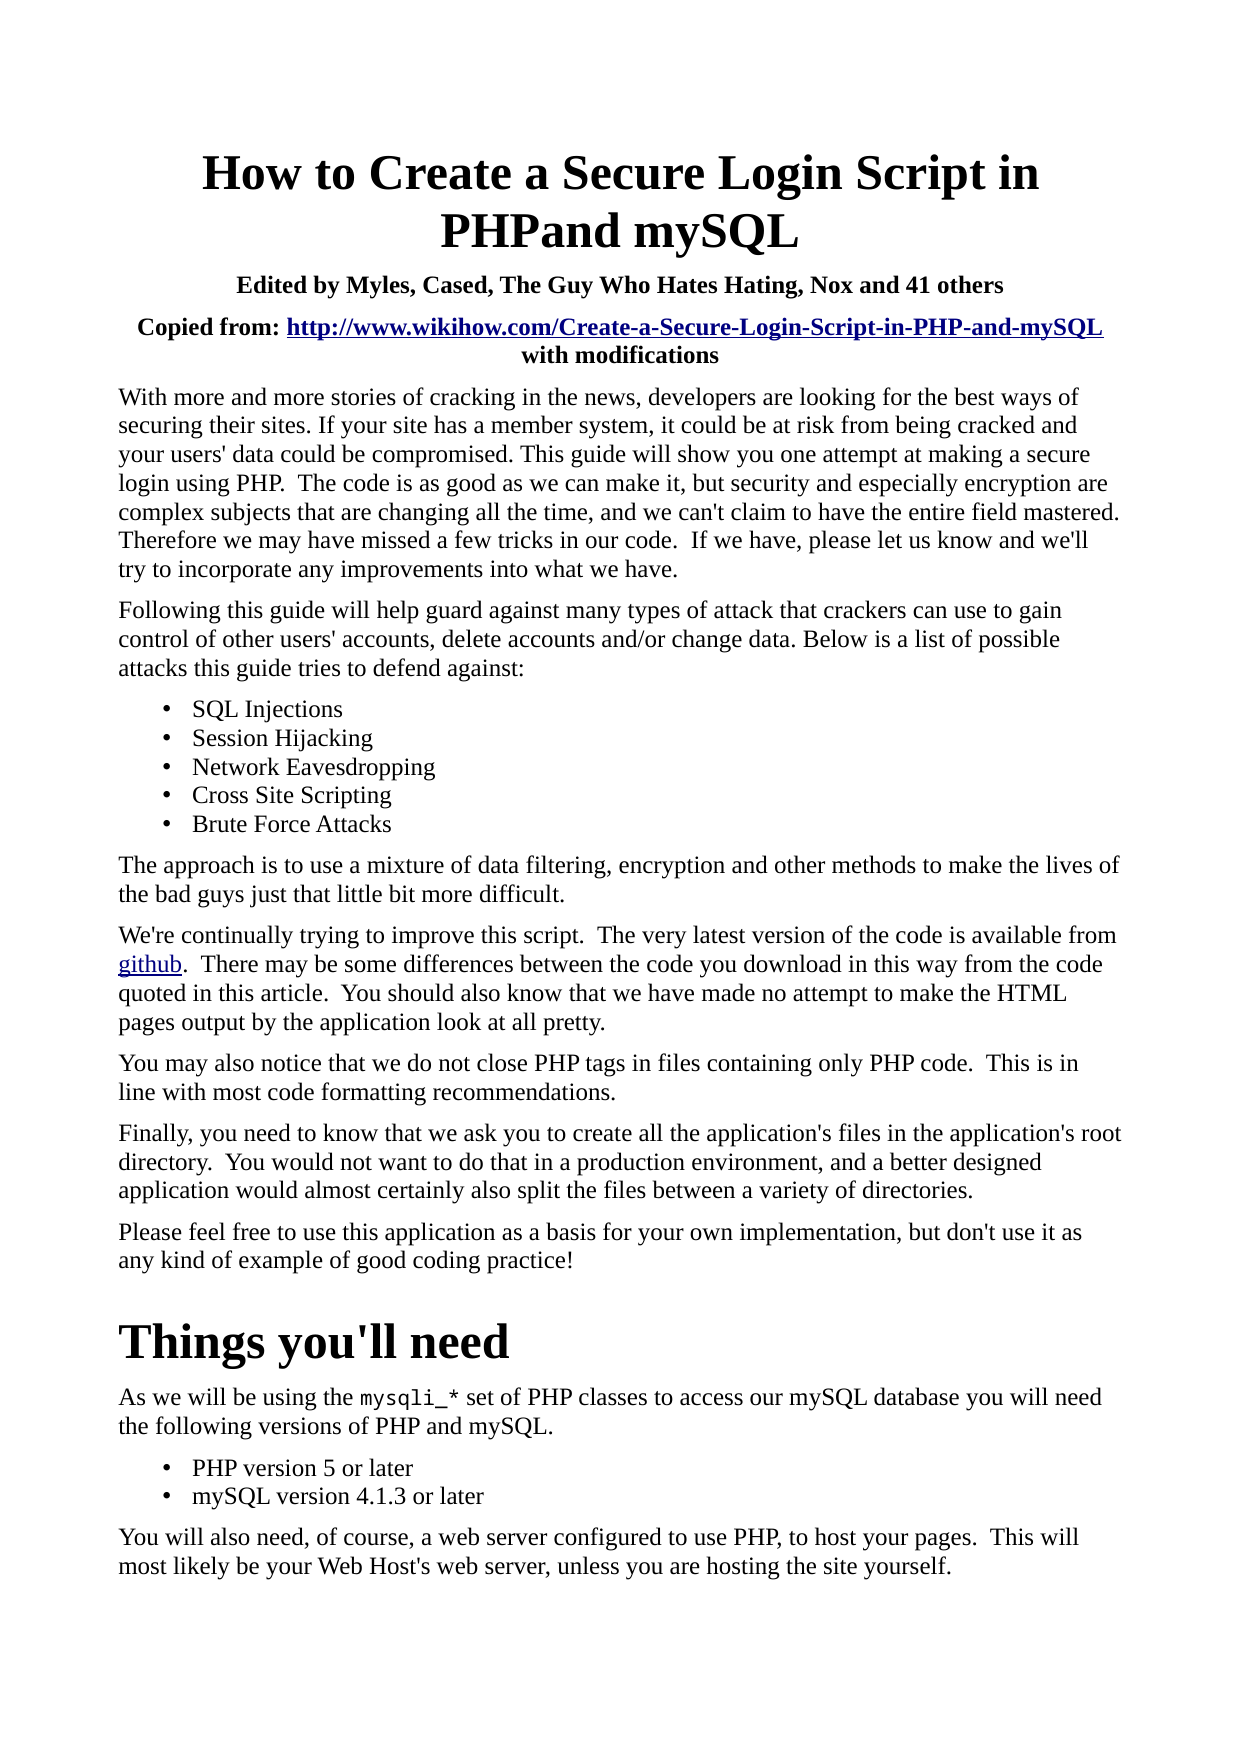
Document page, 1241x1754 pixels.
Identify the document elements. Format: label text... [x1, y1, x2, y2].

list Brute Force Attacks [162, 809, 1122, 838]
list PHP version 5 or later [162, 1453, 1122, 1481]
list mySQL version 4.1.3 or later [162, 1481, 1122, 1510]
text The approach is to use a mixture of data filtering, encryption and other methods to make the lives of the bad guys just that little bit more difficult. [118, 851, 1122, 908]
text Copied from: http://www.wikihow.com/Create-a-Secure-Login-Script-in-PHP-and-mySQL with modifications [118, 312, 1122, 369]
text Please feel free to use this application as a basis for your own implementation, but don't use it as any kind of example of good coding practice! [118, 1217, 1122, 1274]
text Finally, you need to know that we ask you to create all the application's files in the application's root directory. You would not want to do that in a production environment, and a better designed application would almost certainly also split the files between a variety of directories. [118, 1118, 1122, 1204]
text Edited by Myles, Cased, The Guy Who Hates Hating, Nox and 41 others [118, 271, 1122, 299]
subtitle How to Create a Secure Login Script in PHPand mySQL [118, 143, 1122, 258]
list Network Eavesdropping [162, 752, 1122, 781]
text You will also need, of course, a web server configured to use PHP, to host your pages. This will most likely be your Web Host's web server, unless you are hosting the site yourself. [118, 1522, 1122, 1580]
text Following this guide will help guard against many types of attack that crackers can use to gain control of other users' accounts, delete accounts and/or change data. Below is a list of possible attacks this guide tries to defend against: [118, 596, 1122, 682]
text With more and more stories of cracking in the news, developers are looking for the best ways of securing their sites. If your site has a member system, it could be at risk from being cracked and your users' data could be compromised. This guide will show you one attempt at making a secure login using PHP. The code is as good as we can make it, but security and especially encryption are complex subjects that are changing all the time, and we can't claim to have the entire field mastered. Therefore we may have missed a few tricks in our code. If we have, please let us know and we'll try to incorporate any improvements into what we have. [118, 382, 1122, 583]
text As we will be using the mysqli_* set of PHP classes to access our mySQL database you will need the following versions of PHP and mySQL. [118, 1382, 1122, 1440]
list Session Hijacking [162, 723, 1122, 752]
text We're continually trying to improve this script. The very latest version of the code is available from github. There may be some differences between the code you download in this way from the code quoted in this article. You should also know that we have made no attempt to make the HTML pages output by the application look at all pretty. [118, 921, 1122, 1036]
list Cross Site Scripting [162, 781, 1122, 809]
subtitle Things you'll need [118, 1312, 1122, 1369]
text You may also notice that we do not close PHP tags in files containing only PHP code. This is in line with most code formatting recommendations. [118, 1048, 1122, 1106]
list SQL Injections [162, 694, 1122, 723]
